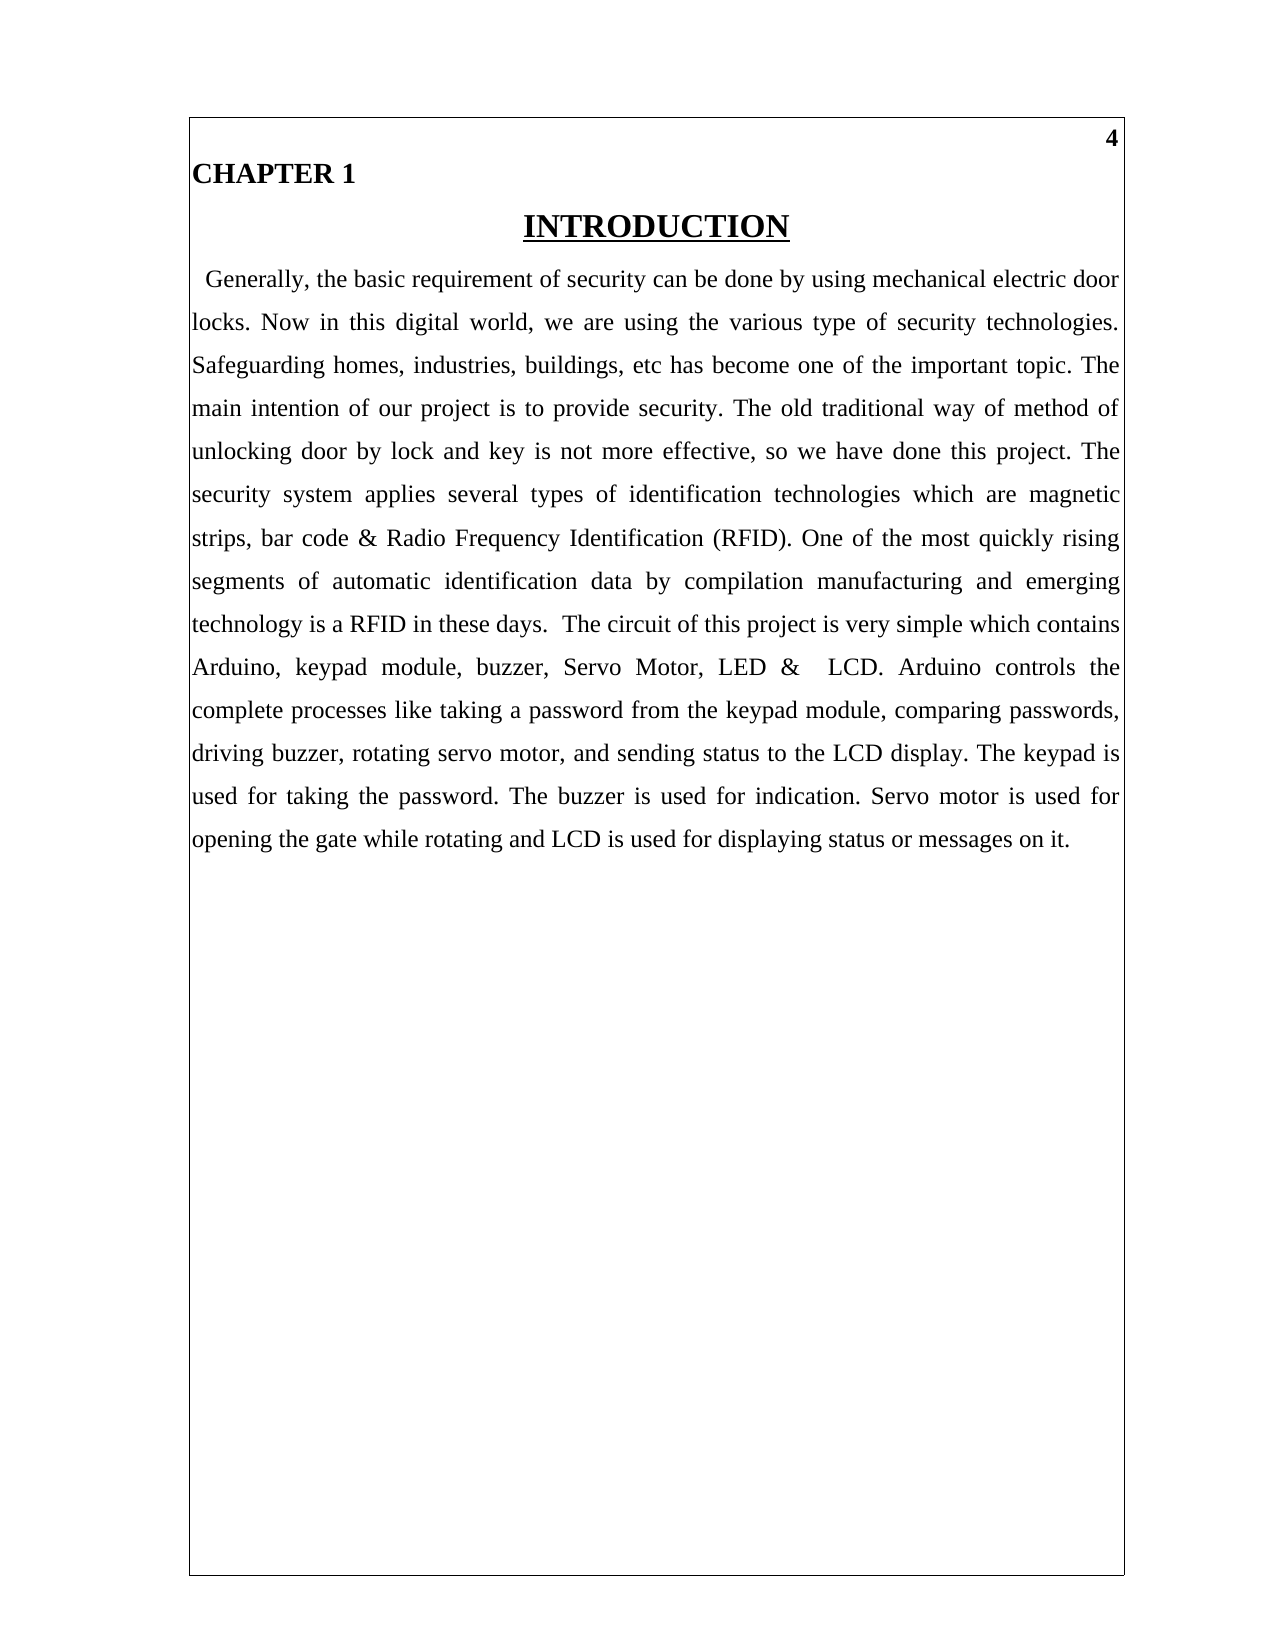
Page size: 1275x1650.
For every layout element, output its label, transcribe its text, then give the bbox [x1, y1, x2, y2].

text INTRODUCTION [192, 206, 1121, 245]
text Generally, the basic requirement of security can be done by using mechanical electric door locks. Now in this digital world, we are using the various type of security technologies. Safeguarding homes, industries, buildings, etc has become one of the important topic. The main intention of our project is to provide security. The old traditional way of method of unlocking door by lock and key is not more effective, so we have done this project. The security system applies several types of identification technologies which are magnetic strips, bar code & Radio Frequency Identification (RFID). One of the most quickly rising segments of automatic identification data by compilation manufacturing and emerging technology is a RFID in these days. The circuit of this project is very simple which contains Arduino, keypad module, buzzer, Servo Motor, LED & LCD. Arduino controls the complete processes like taking a password from the keypad module, comparing passwords, driving buzzer, rotating servo motor, and sending status to the LCD display. The keypad is used for taking the password. The buzzer is used for indication. Servo motor is used for opening the gate while rotating and LCD is used for displaying status or messages on it. [192, 264, 1121, 853]
text CHAPTER 1 [192, 156, 1121, 190]
